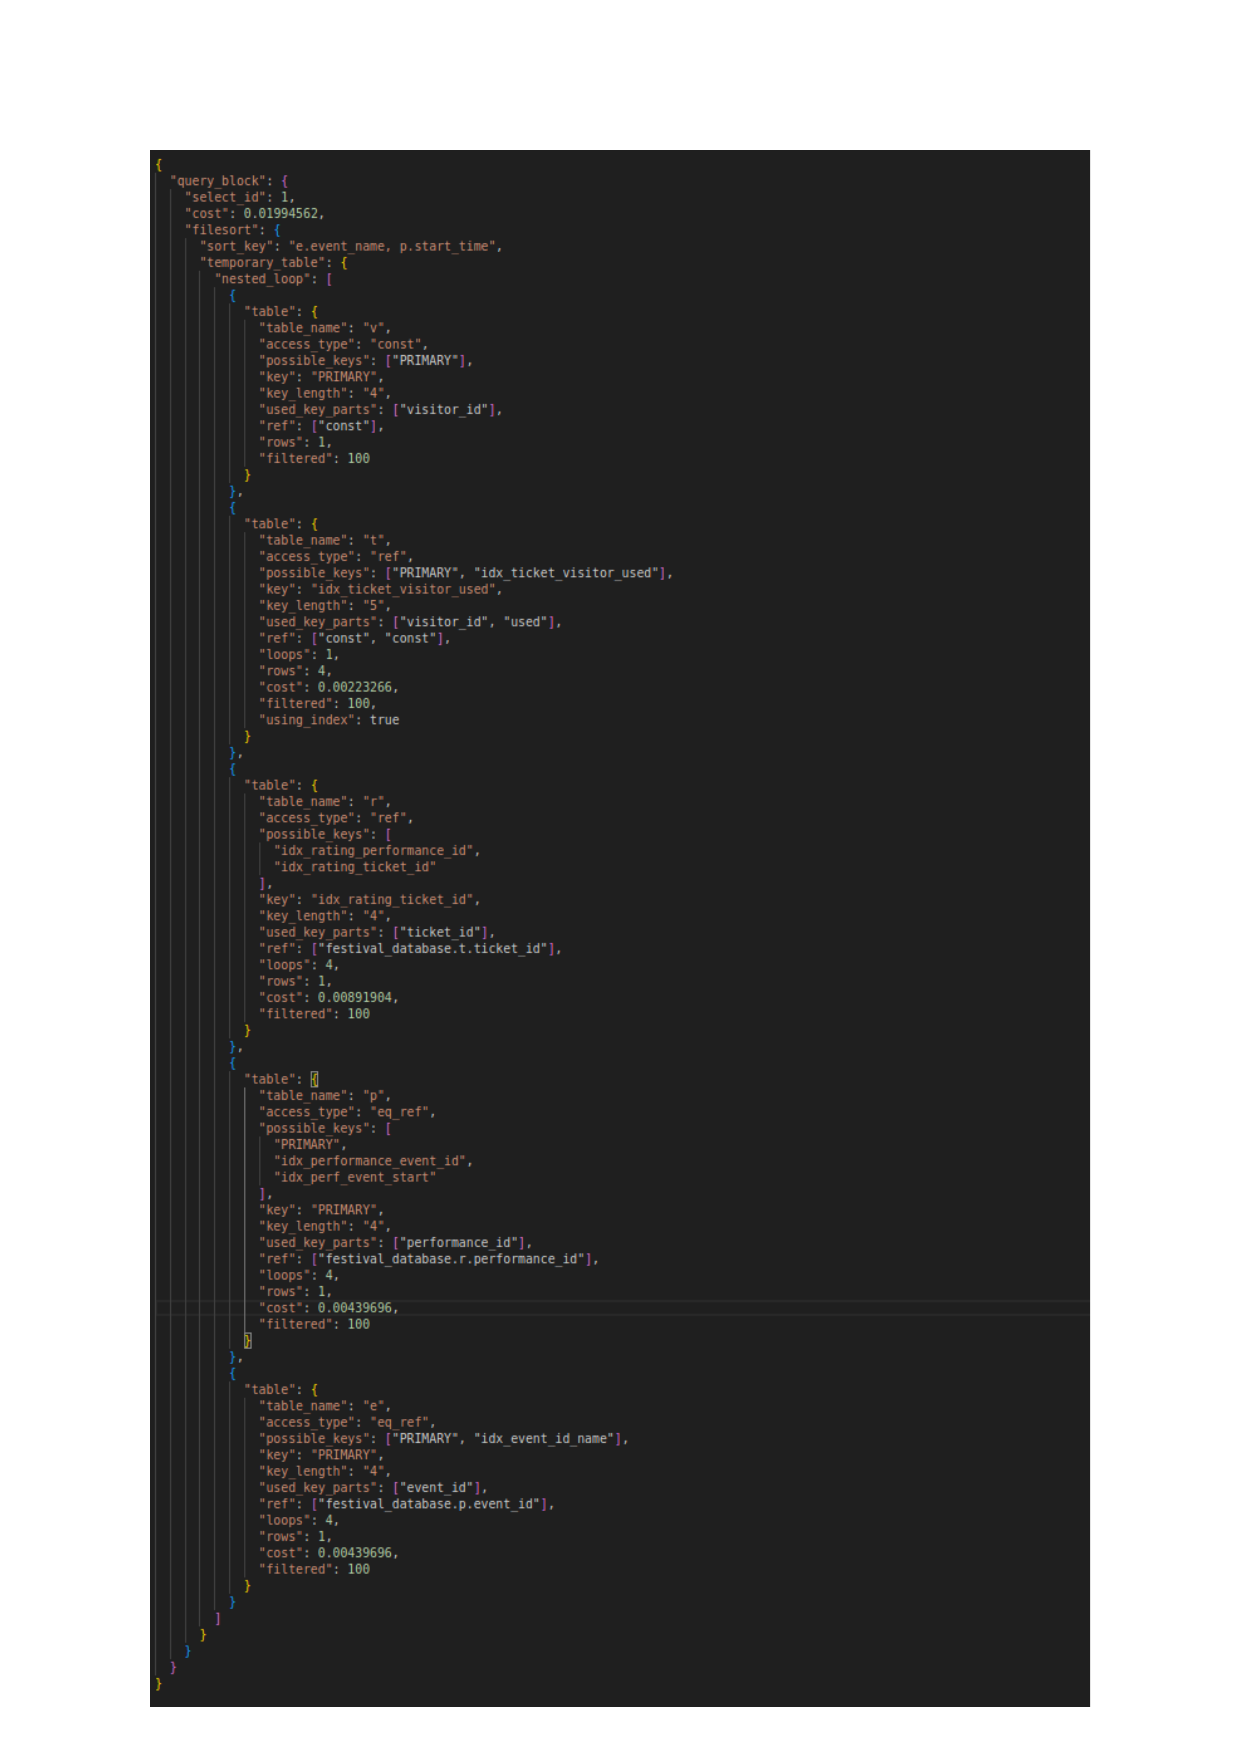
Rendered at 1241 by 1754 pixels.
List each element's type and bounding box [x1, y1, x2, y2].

picture [150, 150, 1091, 1707]
